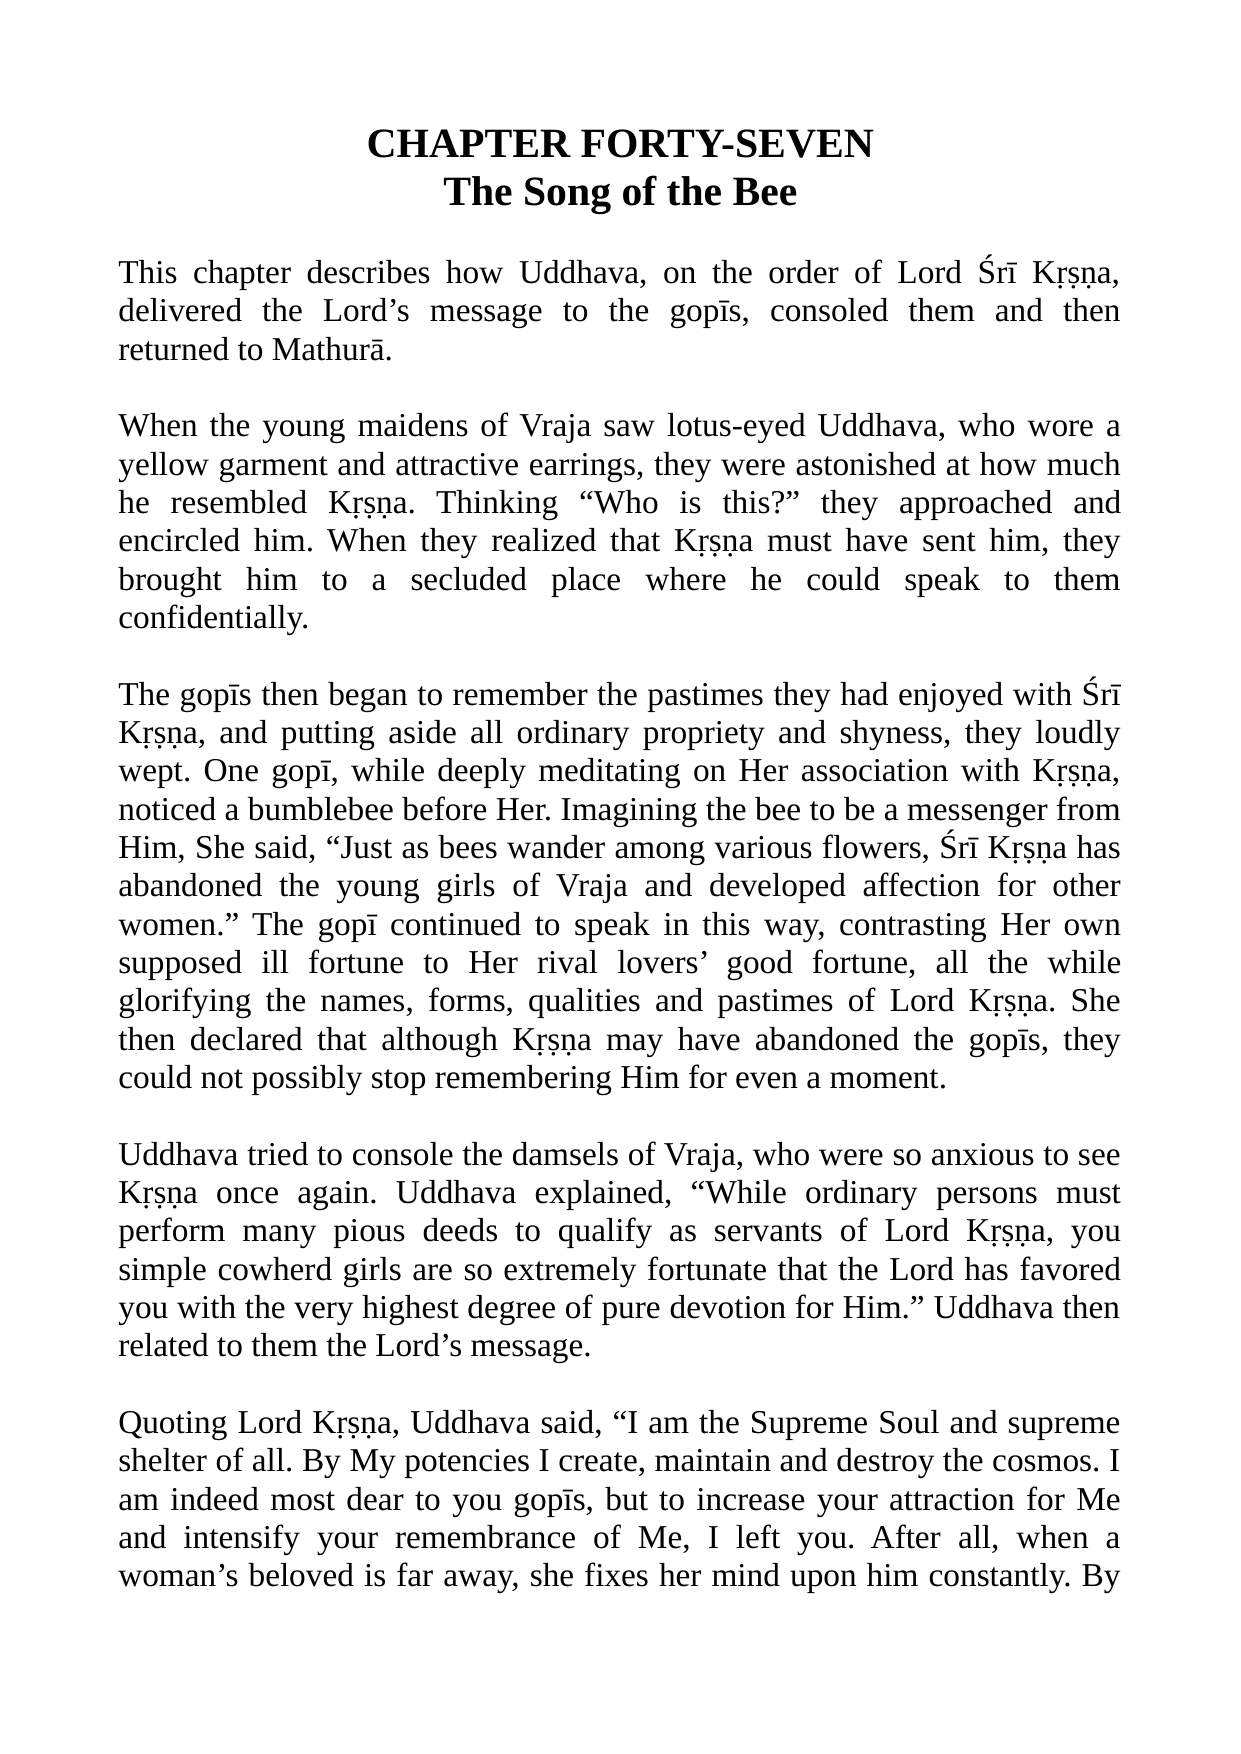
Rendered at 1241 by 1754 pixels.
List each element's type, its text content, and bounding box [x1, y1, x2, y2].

text CHAPTER FORTY-SEVEN [118, 118, 1122, 166]
text This chapter describes how Uddhava, on the order of Lord Śrī Kṛṣṇa, delivered the Lord’s message to the gopīs, consoled them and then returned to Mathurā. [118, 252, 1122, 367]
text The Song of the Bee [118, 166, 1122, 214]
text Quoting Lord Kṛṣṇa, Uddhava said, “I am the Supreme Soul and supreme shelter of all. By My potencies I create, maintain and destroy the cosmos. I am indeed most dear to you gopīs, but to increase your attraction for Me and intensify your remembrance of Me, I left you. After all, when a woman’s beloved is far away, she fixes her mind upon him constantly. By [118, 1402, 1122, 1594]
text The gopīs then began to remember the pastimes they had enjoyed with Śrī Kṛṣṇa, and putting aside all ordinary propriety and shyness, they loudly wept. One gopī, while deeply meditating on Her association with Kṛṣṇa, noticed a bumblebee before Her. Imagining the bee to be a messenger from Him, She said, “Just as bees wander among various flowers, Śrī Kṛṣṇa has abandoned the young girls of Vraja and developed affection for other women.” The gopī continued to speak in this way, contrasting Her own supposed ill fortune to Her rival lovers’ good fortune, all the while glorifying the names, forms, qualities and pastimes of Lord Kṛṣṇa. She then declared that although Kṛṣṇa may have abandoned the gopīs, they could not possibly stop remembering Him for even a moment. [118, 674, 1122, 1096]
text When the young maidens of Vraja saw lotus-eyed Uddhava, who wore a yellow garment and attractive earrings, they were astonished at how much he resembled Kṛṣṇa. Thinking “Who is this?” they approached and encircled him. When they realized that Kṛṣṇa must have sent him, they brought him to a secluded place where he could speak to them confidentially. [118, 406, 1122, 636]
text Uddhava tried to console the damsels of Vraja, who were so anxious to see Kṛṣṇa once again. Uddhava explained, “While ordinary persons must perform many pious deeds to qualify as servants of Lord Kṛṣṇa, you simple cowherd girls are so extremely fortunate that the Lord has favored you with the very highest degree of pure devotion for Him.” Uddhava then related to them the Lord’s message. [118, 1134, 1122, 1364]
